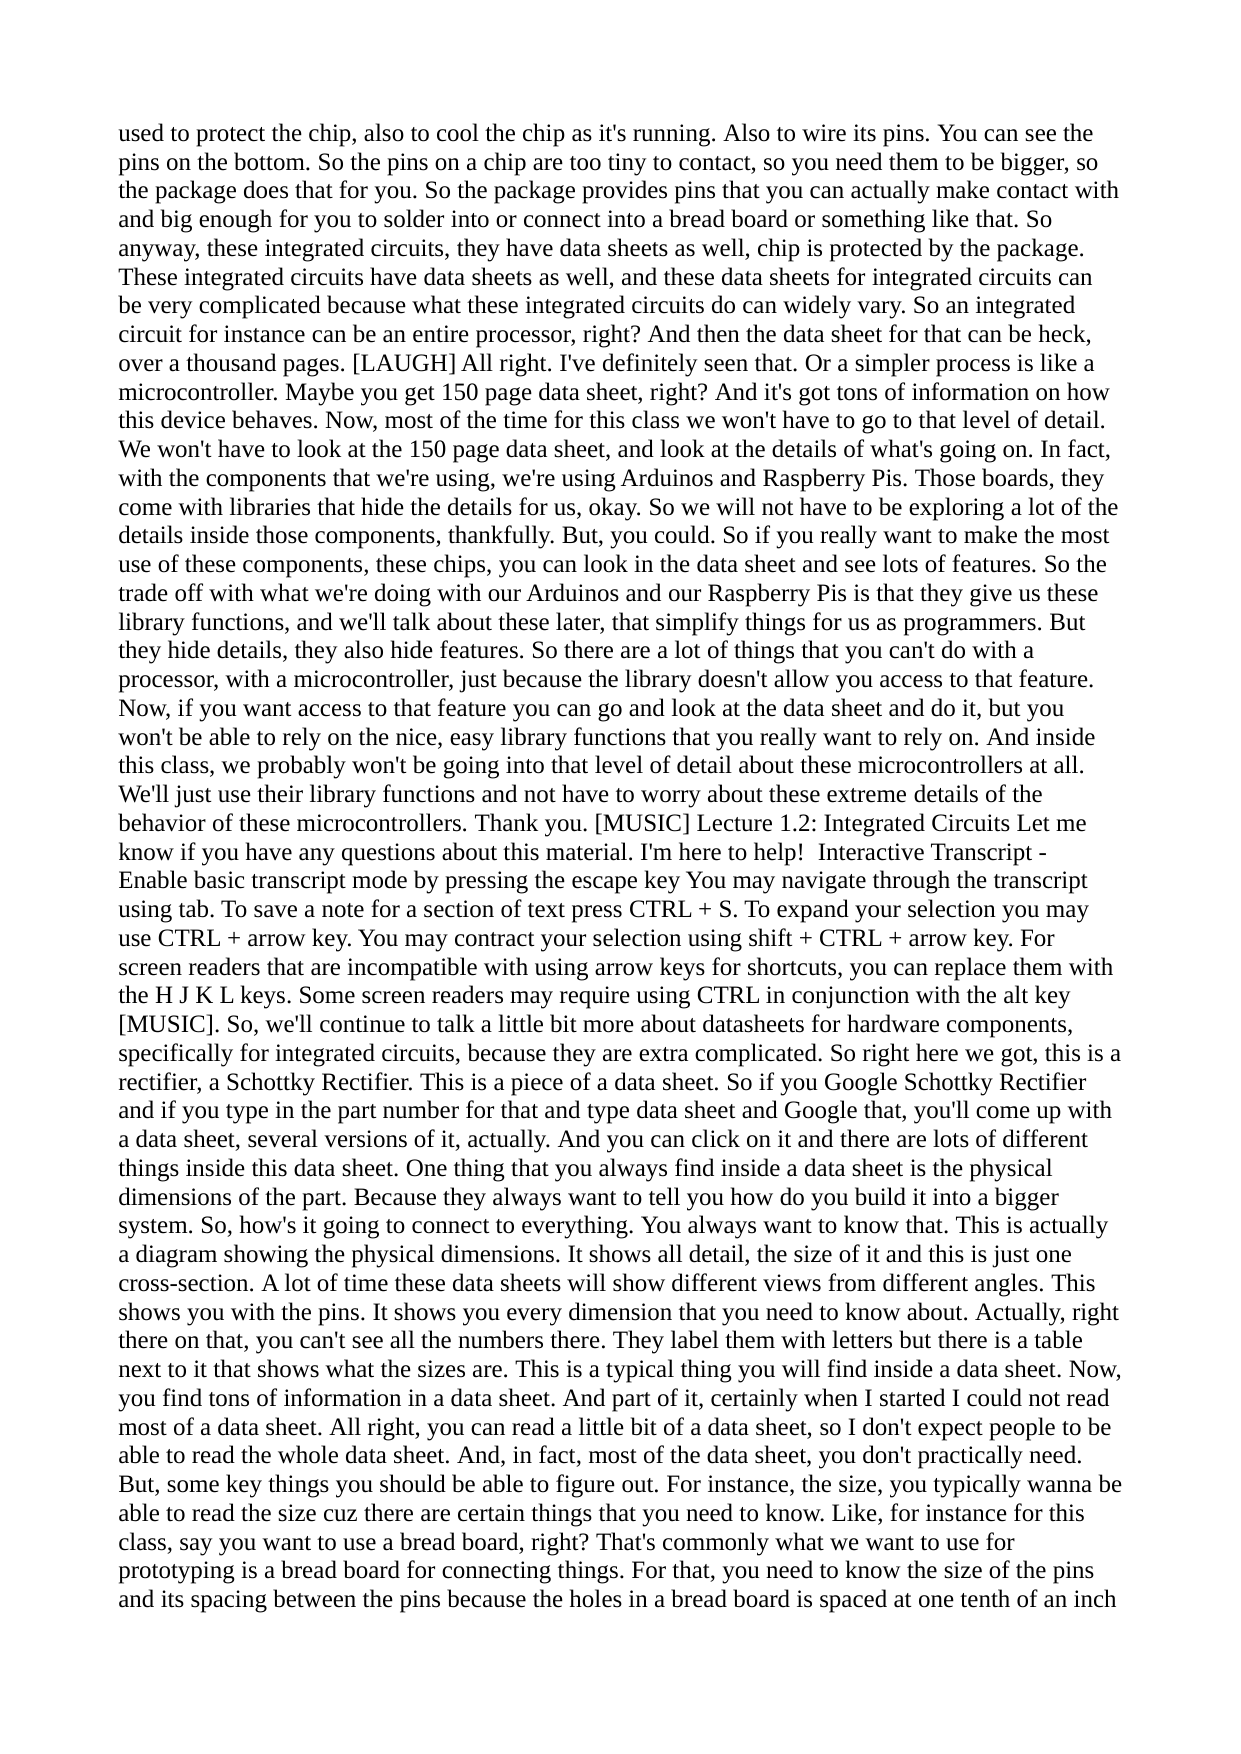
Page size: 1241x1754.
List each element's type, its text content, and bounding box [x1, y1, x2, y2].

text used to protect the chip, also to cool the chip as it's running. ​Also to wire its pins. ​You can see the pins on the bottom. ​So the pins on a chip are too tiny to contact, so you need them to be bigger, ​so the package does that for you. ​So the package provides pins that you can actually make contact with and big enough ​for you to solder into or connect into a bread board or something like that. ​So anyway, these integrated circuits, ​they have data sheets as well, chip is protected by the package. ​These integrated circuits have data sheets as well, and these data sheets for ​integrated circuits can be very complicated because what these ​integrated circuits do can widely vary. ​So an integrated circuit for instance can be an entire processor, right? ​And then the data sheet for that can be heck, over a thousand pages. ​[LAUGH] All right. ​I've definitely seen that. ​Or a simpler process is like a microcontroller. ​Maybe you get 150 page data sheet, right? ​And it's got tons of information on how this device behaves. ​Now, most of the time for this class we won't have to go to that level of detail. ​We won't have to look at the 150 page data sheet, and ​look at the details of what's going on. ​In fact, with the components that we're using, we're using Arduinos and ​Raspberry Pis. ​Those boards, they come with libraries that hide the details for us, okay. ​So we will not have to be exploring ​a lot of the details inside those components, thankfully. ​But, you could. ​So if you really want to make the most use of these components, these chips, ​you can look in the data sheet and see lots of features. ​So the trade off with what we're doing with our Arduinos and ​our Raspberry Pis is that they give us these library functions, and ​we'll talk about these later, that simplify things for us as programmers. ​But they hide details, they also hide features. ​So there are a lot of things that you can't do with a processor, ​with a microcontroller, ​just because the library doesn't allow you access to that feature. ​Now, if you want access to that feature you can go and ​look at the data sheet and do it, but you won't be able to rely on the nice, ​easy library functions that you really want to rely on. ​And inside this class, we probably won't be going into that level of detail about ​these microcontrollers at all. ​We'll just use their library functions and not have to worry about these extreme ​details of the behavior of these microcontrollers. ​Thank you. [MUSIC] Lecture 1.2: Integrated Circuits Let me know if you have any questions about this material. I'm here to help! ​ Interactive Transcript - Enable basic transcript mode by pressing the escape key You may navigate through the transcript using tab. To save a note for a section of text press CTRL + S. To expand your selection you may use CTRL + arrow key. You may contract your selection using shift + CTRL + arrow key. For screen readers that are incompatible with using arrow keys for shortcuts, you can replace them with the H J K L keys. Some screen readers may require using CTRL in conjunction with the alt key ​[MUSIC]. ​So, we'll continue to talk a little bit more about datasheets for ​hardware components, specifically for integrated circuits, ​because they are extra complicated. ​So right here we got, this is a rectifier, a Schottky Rectifier. ​This is a piece of a data sheet. ​So if you Google Schottky Rectifier and if you type in the part number for that and ​type data sheet and Google that, you'll come up with a data sheet, ​several versions of it, actually. ​And you can click on it and ​there are lots of different things inside this data sheet. ​One thing that you always find inside a data sheet ​is the physical dimensions of the part. ​Because they always want to tell you how do you build it into a bigger system. ​So, how's it going to connect to everything. ​You always want to know that. ​This is actually a diagram showing the physical dimensions. ​It shows all detail, the size of it and this is just one cross-section. ​A lot of time these data sheets will show different views from different angles. ​This shows you with the pins. ​It shows you every dimension that you need to know about. ​Actually, right there on that, you can't see all the numbers there. ​They label them with letters but ​there is a table next to it that shows what the sizes are. ​This is a typical thing you will find inside a data sheet. ​Now, you find tons of information in a data sheet. ​And part of it, certainly when I started I could not read most of a data sheet. ​All right, you can read a little bit of a data sheet, ​so I don't expect people to be able to read the whole data sheet. ​And, in fact, most of the data sheet, you don't practically need. ​But, some key things you should be able to figure out. ​For instance, the size, you typically wanna be able to read the size cuz ​there are certain things that you need to know. ​Like, for instance for this class, say you want to use a bread board, right? ​That's commonly what we want to use for prototyping is a bread board for ​connecting things. ​For that, you need to know the size of the pins and ​its spacing between the pins because the holes in a bread board is spaced at ​one tenth of an inch [118, 118, 1122, 1613]
